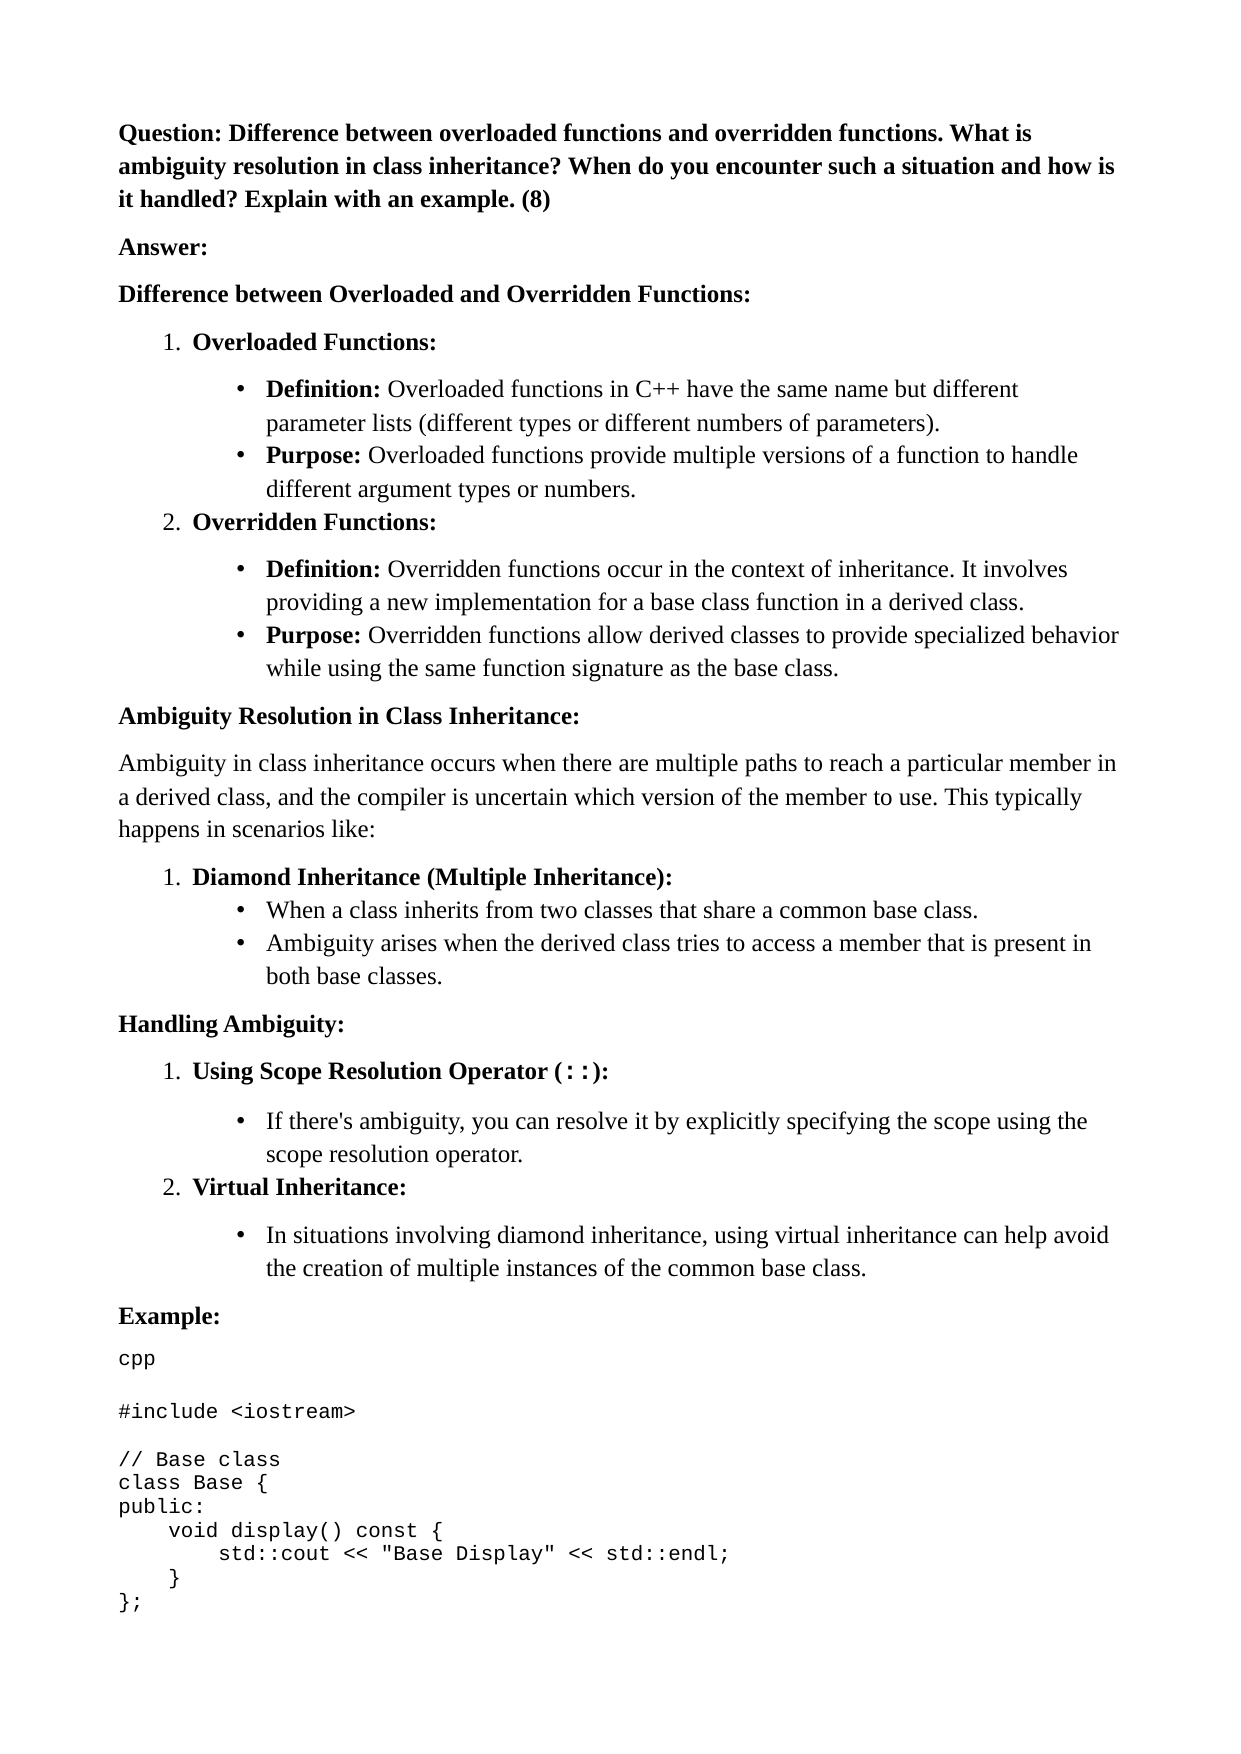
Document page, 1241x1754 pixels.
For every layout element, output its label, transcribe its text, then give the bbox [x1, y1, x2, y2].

text void display() const { [118, 1520, 1122, 1543]
text #include <iostream> [118, 1401, 1122, 1425]
list Purpose: Overloaded functions provide multiple versions of a function to handle different argument types or numbers. [236, 441, 1122, 502]
text Answer: [118, 232, 1122, 261]
list Overridden Functions: [162, 507, 1122, 535]
text cpp [118, 1348, 1122, 1372]
text Difference between Overloaded and Overridden Functions: [118, 279, 1122, 308]
text class Base { [118, 1472, 1122, 1496]
text std::cout << "Base Display" << std::endl; [118, 1543, 1122, 1567]
text // Base class [118, 1449, 1122, 1472]
text public: [118, 1496, 1122, 1520]
text } [118, 1567, 1122, 1591]
list Diamond Inheritance (Multiple Inheritance): [162, 862, 1122, 891]
list When a class inherits from two classes that share a common base class. [236, 895, 1122, 924]
list Definition: Overloaded functions in C++ have the same name but different parameter lists (different types or different numbers of parameters). [236, 374, 1122, 436]
list In situations involving diamond inheritance, using virtual inheritance can help avoid the creation of multiple instances of the common base class. [236, 1220, 1122, 1282]
list Overloaded Functions: [162, 327, 1122, 356]
list Ambiguity arises when the derived class tries to access a member that is present in both base classes. [236, 928, 1122, 990]
text Example: [118, 1301, 1122, 1329]
text Ambiguity Resolution in Class Inheritance: [118, 701, 1122, 730]
list Virtual Inheritance: [162, 1172, 1122, 1201]
list Definition: Overridden functions occur in the context of inheritance. It involves providing a new implementation for a base class function in a derived class. [236, 554, 1122, 616]
list If there's ambiguity, you can resolve it by explicitly specifying the scope using the scope resolution operator. [236, 1106, 1122, 1168]
text Ambiguity in class inheritance occurs when there are multiple paths to reach a particular member in a derived class, and the compiler is uncertain which version of the member to use. This typically happens in scenarios like: [118, 748, 1122, 843]
list Purpose: Overridden functions allow derived classes to provide specialized behavior while using the same function signature as the base class. [236, 620, 1122, 682]
list Using Scope Resolution Operator (::): [162, 1056, 1122, 1087]
text }; [118, 1591, 1122, 1614]
text Question: Difference between overloaded functions and overridden functions. What is ambiguity resolution in class inheritance? When do you encounter such a situation and how is it handled? Explain with an example. (8) [118, 118, 1122, 213]
text Handling Ambiguity: [118, 1009, 1122, 1038]
